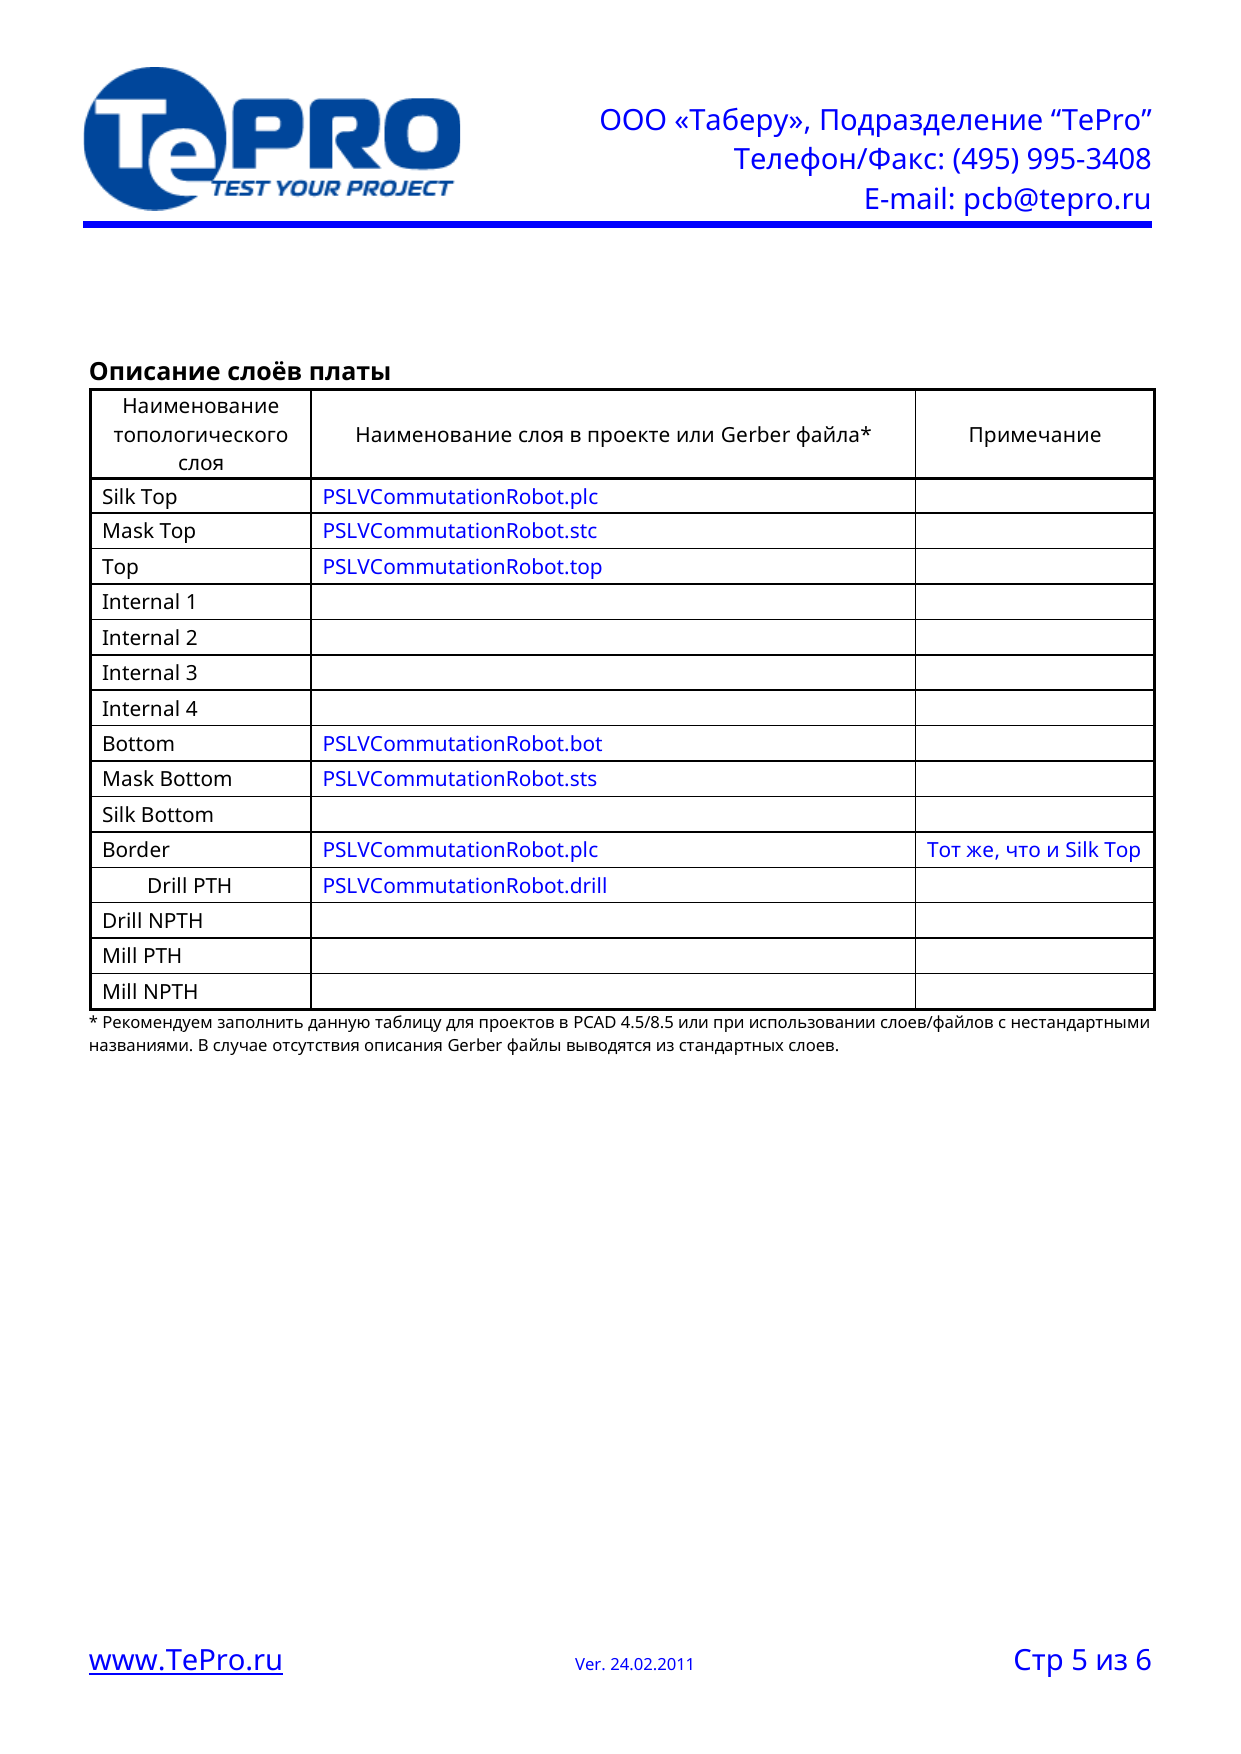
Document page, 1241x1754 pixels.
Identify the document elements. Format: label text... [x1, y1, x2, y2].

table_cell Mill PTH [92, 939, 310, 973]
table_cell Silk Bottom [92, 797, 310, 831]
table_cell [916, 691, 1153, 725]
table_cell [312, 656, 915, 689]
table_cell Drill PTH [92, 868, 310, 902]
table_cell PSLVCommutationRobot.plc [312, 480, 915, 512]
table_cell PSLVCommutationRobot.top [312, 549, 915, 583]
table_header Наименование топологического слоя [92, 391, 310, 477]
table_cell [312, 620, 915, 654]
table_cell PSLVCommutationRobot.stc [312, 514, 915, 548]
table_cell Mask Bottom [92, 762, 310, 796]
table_cell Internal 3 [92, 656, 310, 689]
table_cell [916, 903, 1153, 937]
table_cell [916, 480, 1153, 512]
picture [83, 67, 461, 211]
table_cell [916, 868, 1153, 902]
table_cell [916, 549, 1153, 583]
table_cell [312, 797, 915, 831]
table_cell [916, 585, 1153, 618]
table_cell [312, 974, 915, 1008]
table_cell Mill NPTH [92, 974, 310, 1008]
table_cell [916, 762, 1153, 796]
table_cell [916, 939, 1153, 973]
text Описание слоёв платы [89, 354, 1152, 388]
table_cell [916, 726, 1153, 760]
table_cell [312, 691, 915, 725]
table_cell [312, 903, 915, 937]
table_cell [312, 939, 915, 973]
text * Рекомендуем заполнить данную таблицу для проектов в PCAD 4.5/8.5 или при использовании слоев/файлов с нестандартными названиями. В случае отсутствия описания Gerber файлы выводятся из стандартных слоев. [89, 1011, 1152, 1056]
table_cell Drill NPTH [92, 903, 310, 937]
table_cell Top [92, 549, 310, 583]
table_cell PSLVCommutationRobot.bot [312, 726, 915, 760]
table_cell [916, 620, 1153, 654]
table_cell PSLVCommutationRobot.sts [312, 762, 915, 796]
table_cell PSLVCommutationRobot.drill [312, 868, 915, 902]
table_cell [916, 656, 1153, 689]
table_cell Internal 4 [92, 691, 310, 725]
table_header Примечание [916, 391, 1153, 477]
table_cell Bottom [92, 726, 310, 760]
table_cell Border [92, 833, 310, 866]
table_cell PSLVCommutationRobot.plc [312, 833, 915, 866]
table_cell Internal 2 [92, 620, 310, 654]
table_cell Mask Top [92, 514, 310, 548]
table_header Наименование слоя в проекте или Gerber файла* [312, 391, 915, 477]
table_cell [916, 514, 1153, 548]
table_cell Internal 1 [92, 585, 310, 618]
table_cell [312, 585, 915, 618]
table_cell [916, 974, 1153, 1008]
table_cell [916, 797, 1153, 831]
table_cell Silk Top [92, 480, 310, 512]
table_cell Тот же, что и Silk Top [916, 833, 1153, 866]
